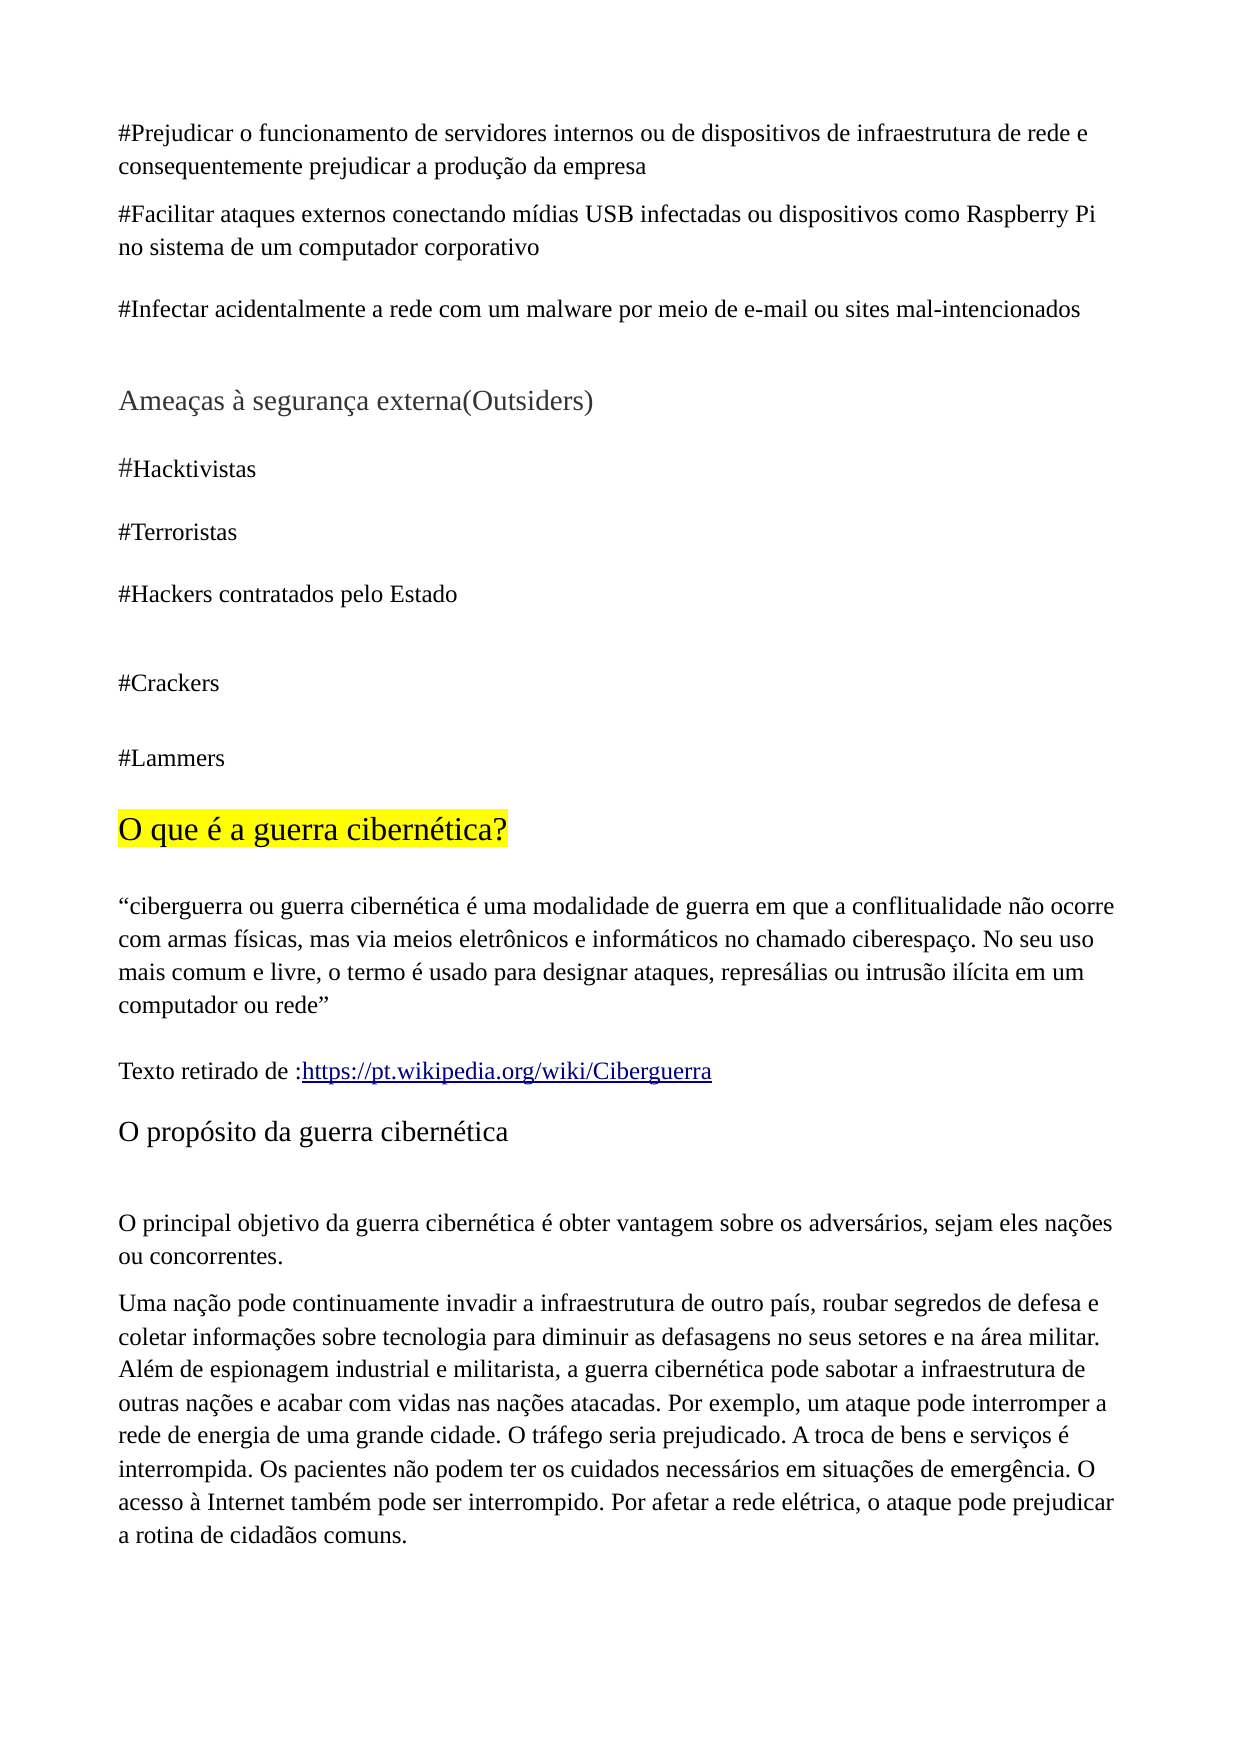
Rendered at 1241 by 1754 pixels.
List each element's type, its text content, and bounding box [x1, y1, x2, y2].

text Uma nação pode continuamente invadir a infraestrutura de outro país, roubar segredos de defesa e coletar informações sobre tecnologia para diminuir as defasagens no seus setores e na área militar. Além de espionagem industrial e militarista, a guerra cibernética pode sabotar a infraestrutura de outras nações e acabar com vidas nas nações atacadas. Por exemplo, um ataque pode interromper a rede de energia de uma grande cidade. O tráfego seria prejudicado. A troca de bens e serviços é interrompida. Os pacientes não podem ter os cuidados necessários em situações de emergência. O acesso à Internet também pode ser interrompido. Por afetar a rede elétrica, o ataque pode prejudicar a rotina de cidadãos comuns. [118, 1288, 1122, 1548]
text #Facilitar ataques externos conectando mídias USB infectadas ou dispositivos como Raspberry Pi no sistema de um computador corporativo [118, 199, 1122, 261]
subtitle #Infectar acidentalmente a rede com um malware por meio de e-mail ou sites mal-intencionados [118, 294, 1122, 323]
subtitle #Terroristas [118, 517, 1122, 546]
text #Lammers [118, 743, 1122, 771]
text “ciberguerra ou guerra cibernética é uma modalidade de guerra em que a conflitualidade não ocorre com armas físicas, mas via meios eletrônicos e informáticos no chamado ciberespaço. No seu uso mais comum e livre, o termo é usado para designar ataques, represálias ou intrusão ilícita em um computador ou rede” [118, 891, 1122, 1019]
text Texto retirado de :https://pt.wikipedia.org/wiki/Ciberguerra [118, 1056, 1122, 1085]
subtitle #Hackers contratados pelo Estado [118, 579, 1122, 641]
text O principal objetivo da guerra cibernética é obter vantagem sobre os adversários, sejam eles nações ou concorrentes. [118, 1208, 1122, 1270]
subtitle #Crackers [118, 668, 1122, 697]
text #Prejudicar o funcionamento de servidores internos ou de dispositivos de infraestrutura de rede e consequentemente prejudicar a produção da empresa [118, 118, 1122, 180]
subtitle O que é a guerra cibernética? [118, 809, 1122, 847]
text Ameaças à segurança externa(Outsiders) [118, 383, 1122, 416]
subtitle O propósito da guerra cibernética [118, 1114, 1122, 1148]
subtitle #Hacktivistas [118, 451, 1122, 484]
